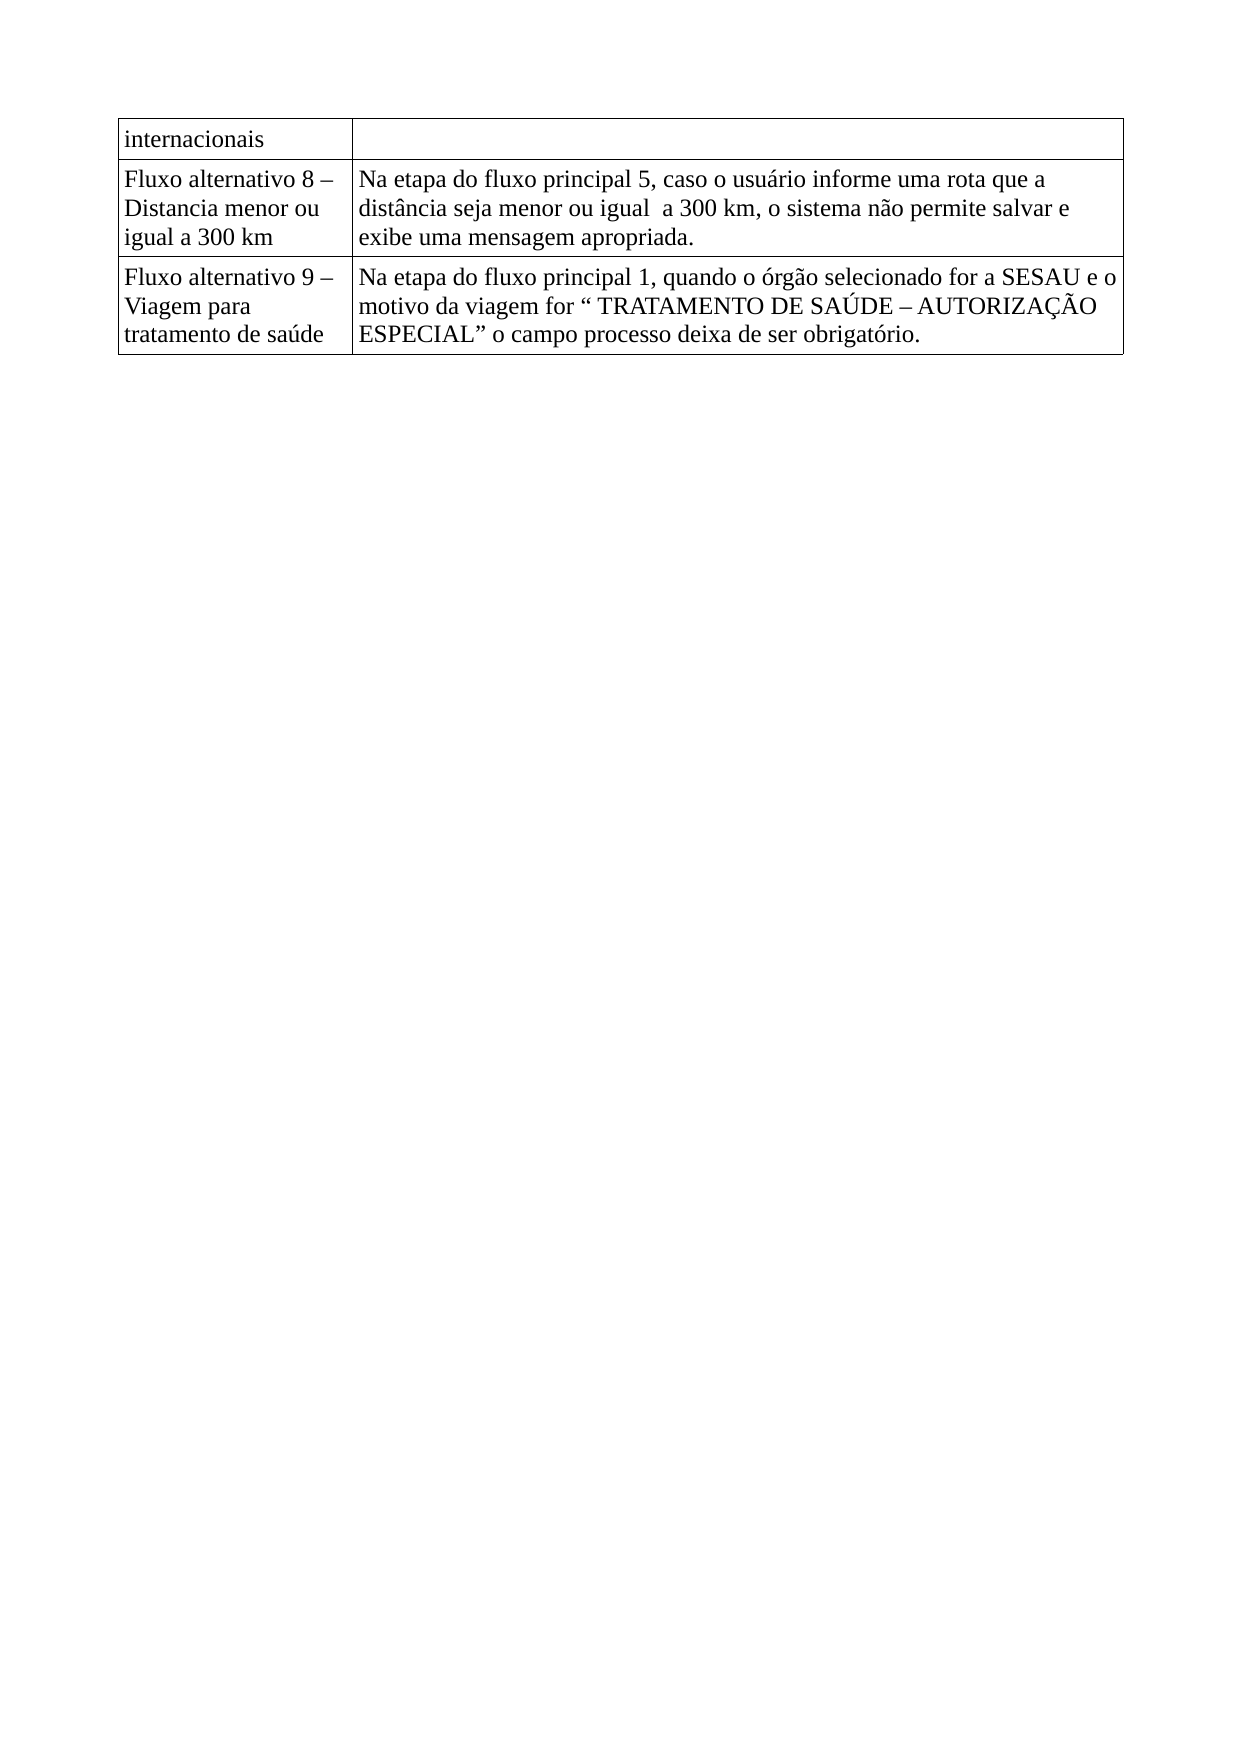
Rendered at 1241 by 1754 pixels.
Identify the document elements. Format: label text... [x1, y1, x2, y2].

table_cell internacionais [119, 119, 352, 158]
table_cell [353, 119, 1123, 158]
table_cell Na etapa do fluxo principal 5, caso o usuário informe uma rota que a distância seja menor ou igual a 300 km, o sistema não permite salvar e exibe uma mensagem apropriada. [353, 160, 1123, 256]
table_cell Fluxo alternativo 8 – Distancia menor ou igual a 300 km [119, 160, 352, 256]
table_cell Na etapa do fluxo principal 1, quando o órgão selecionado for a SESAU e o motivo da viagem for “ TRATAMENTO DE SAÚDE – AUTORIZAÇÃO ESPECIAL” o campo processo deixa de ser obrigatório. [353, 257, 1123, 354]
table_cell Fluxo alternativo 9 – Viagem para tratamento de saúde [119, 257, 352, 354]
